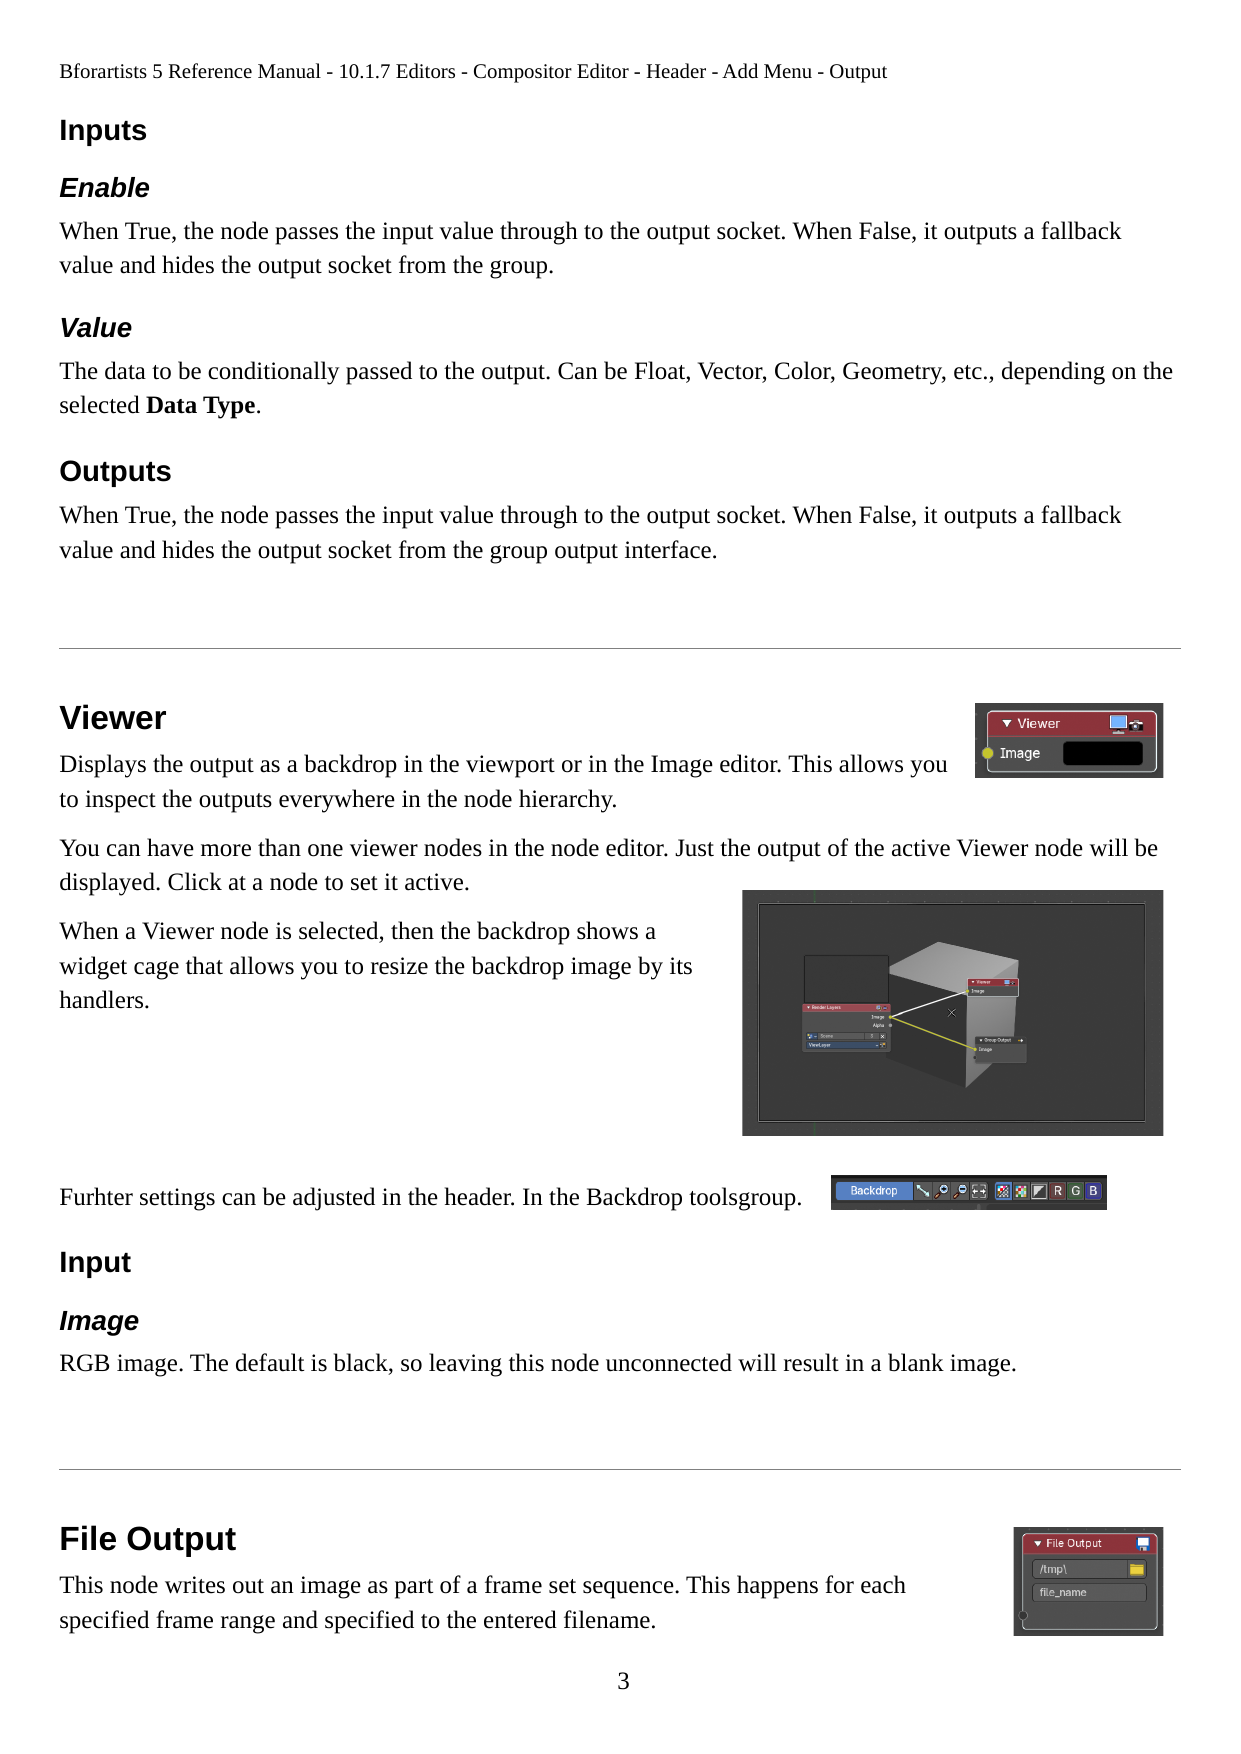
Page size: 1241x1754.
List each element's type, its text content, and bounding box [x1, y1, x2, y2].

picture [742, 890, 1164, 1136]
text RGB image. The default is black, so leaving this node unconnected will result in a blank image. [59, 1348, 1181, 1377]
picture [831, 1175, 1107, 1210]
subtitle Outputs [59, 454, 1181, 488]
text Displays the output as a backdrop in the viewport or in the Image editor. This allows you to inspect the outputs everywhere in the node hierarchy. [59, 749, 1181, 812]
subtitle Input [59, 1245, 1181, 1279]
subtitle Inputs [59, 113, 1181, 146]
text [1107, 1182, 1181, 1210]
text When True, the node passes the input value through to the output socket. When False, it outputs a fallback value and hides the output socket from the group. [59, 216, 1181, 279]
subtitle File Output [59, 1519, 1181, 1558]
text When True, the node passes the input value through to the output socket. When False, it outputs a fallback value and hides the output socket from the group output interface. [59, 501, 1181, 564]
subtitle Image [59, 1304, 1181, 1336]
subtitle Enable [59, 171, 1181, 203]
picture [975, 703, 1164, 778]
picture [1013, 1527, 1164, 1636]
text When a Viewer node is selected, then the backdrop shows a widget cage that allows you to resize the backdrop image by its handlers. [59, 916, 742, 1014]
text This node writes out an image as part of a frame set sequence. This happens for each specified frame range and specified to the entered filename. [59, 1570, 1013, 1634]
text You can have more than one viewer nodes in the node editor. Just the output of the active Viewer node will be displayed. Click at a node to set it active. [59, 833, 1181, 896]
subtitle Value [59, 312, 1181, 344]
subtitle Viewer [59, 698, 1181, 737]
text Furhter settings can be adjusted in the header. In the Backdrop toolsgroup. [59, 1182, 831, 1210]
text The data to be conditionally passed to the output. Can be Float, Vector, Color, Geometry, etc., depending on the selected Data Type. [59, 356, 1181, 419]
